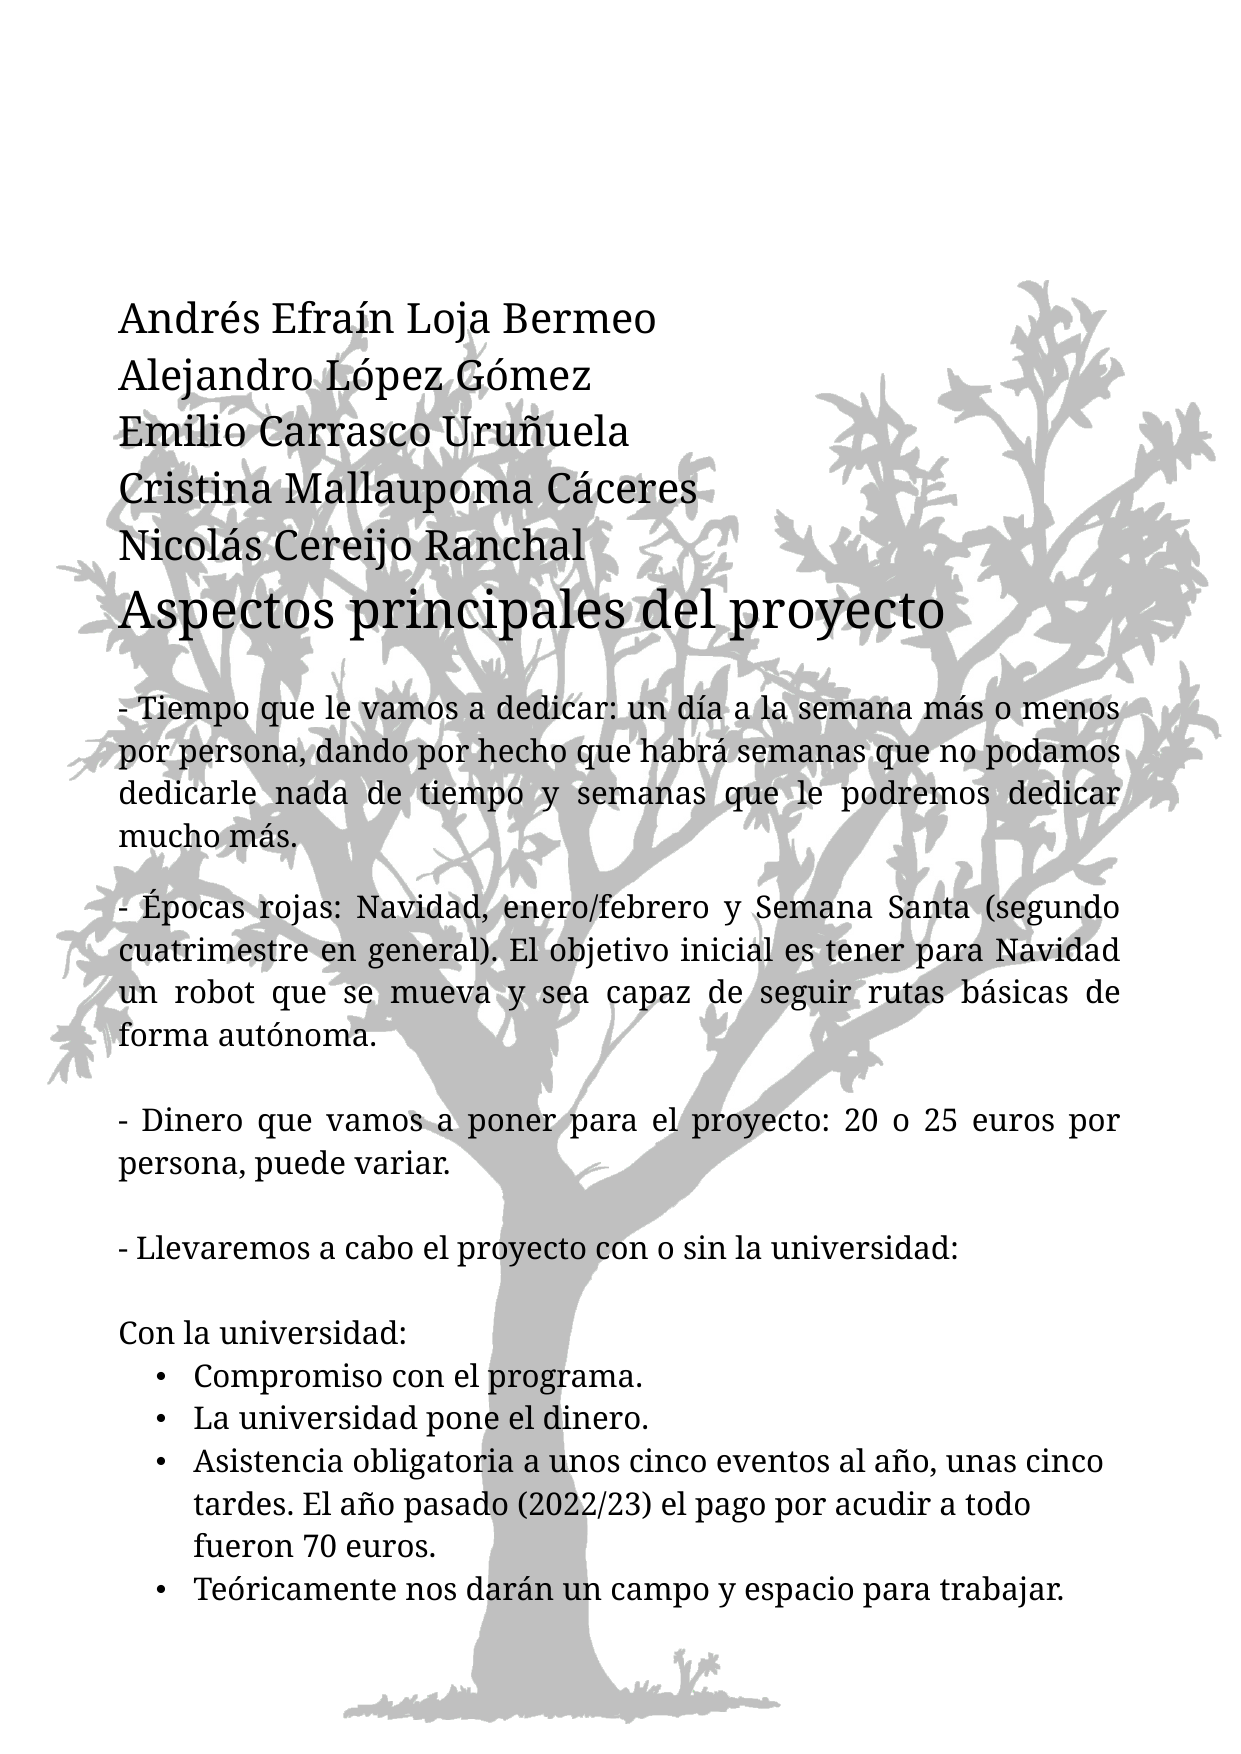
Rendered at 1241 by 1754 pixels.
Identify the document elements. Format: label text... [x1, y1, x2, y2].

list Compromiso con el programa. [156, 1354, 1122, 1396]
list La universidad pone el dinero. [156, 1396, 1122, 1439]
text Nicolás Cereijo Ranchal [118, 516, 1122, 572]
text Aspectos principales del proyecto [118, 572, 1122, 643]
text Emilio Carrasco Uruñuela [118, 402, 1122, 459]
text - Tiempo que le vamos a dedicar: un día a la semana más o menos por persona, dando por hecho que habrá semanas que no podamos dedicarle nada de tiempo y semanas que le podremos dedicar mucho más. [118, 686, 1122, 856]
text Con la universidad: [118, 1311, 1122, 1354]
text Alejandro López Gómez [118, 345, 1122, 402]
picture [0, 0, 1241, 1754]
list Asistencia obligatoria a unos cinco eventos al año, unas cinco tardes. El año pasado (2022/23) el pago por acudir a todo fueron 70 euros. [156, 1439, 1122, 1567]
text Andrés Efraín Loja Bermeo [118, 288, 1122, 345]
text - Épocas rojas: Navidad, enero/febrero y Semana Santa (segundo cuatrimestre en general). El objetivo inicial es tener para Navidad un robot que se mueva y sea capaz de seguir rutas básicas de forma autónoma. [118, 885, 1122, 1056]
list Teóricamente nos darán un campo y espacio para trabajar. [156, 1567, 1122, 1609]
text - Llevaremos a cabo el proyecto con o sin la universidad: [118, 1226, 1122, 1268]
text - Dinero que vamos a poner para el proyecto: 20 o 25 euros por persona, puede variar. [118, 1098, 1122, 1183]
text Cristina Mallaupoma Cáceres [118, 459, 1122, 516]
